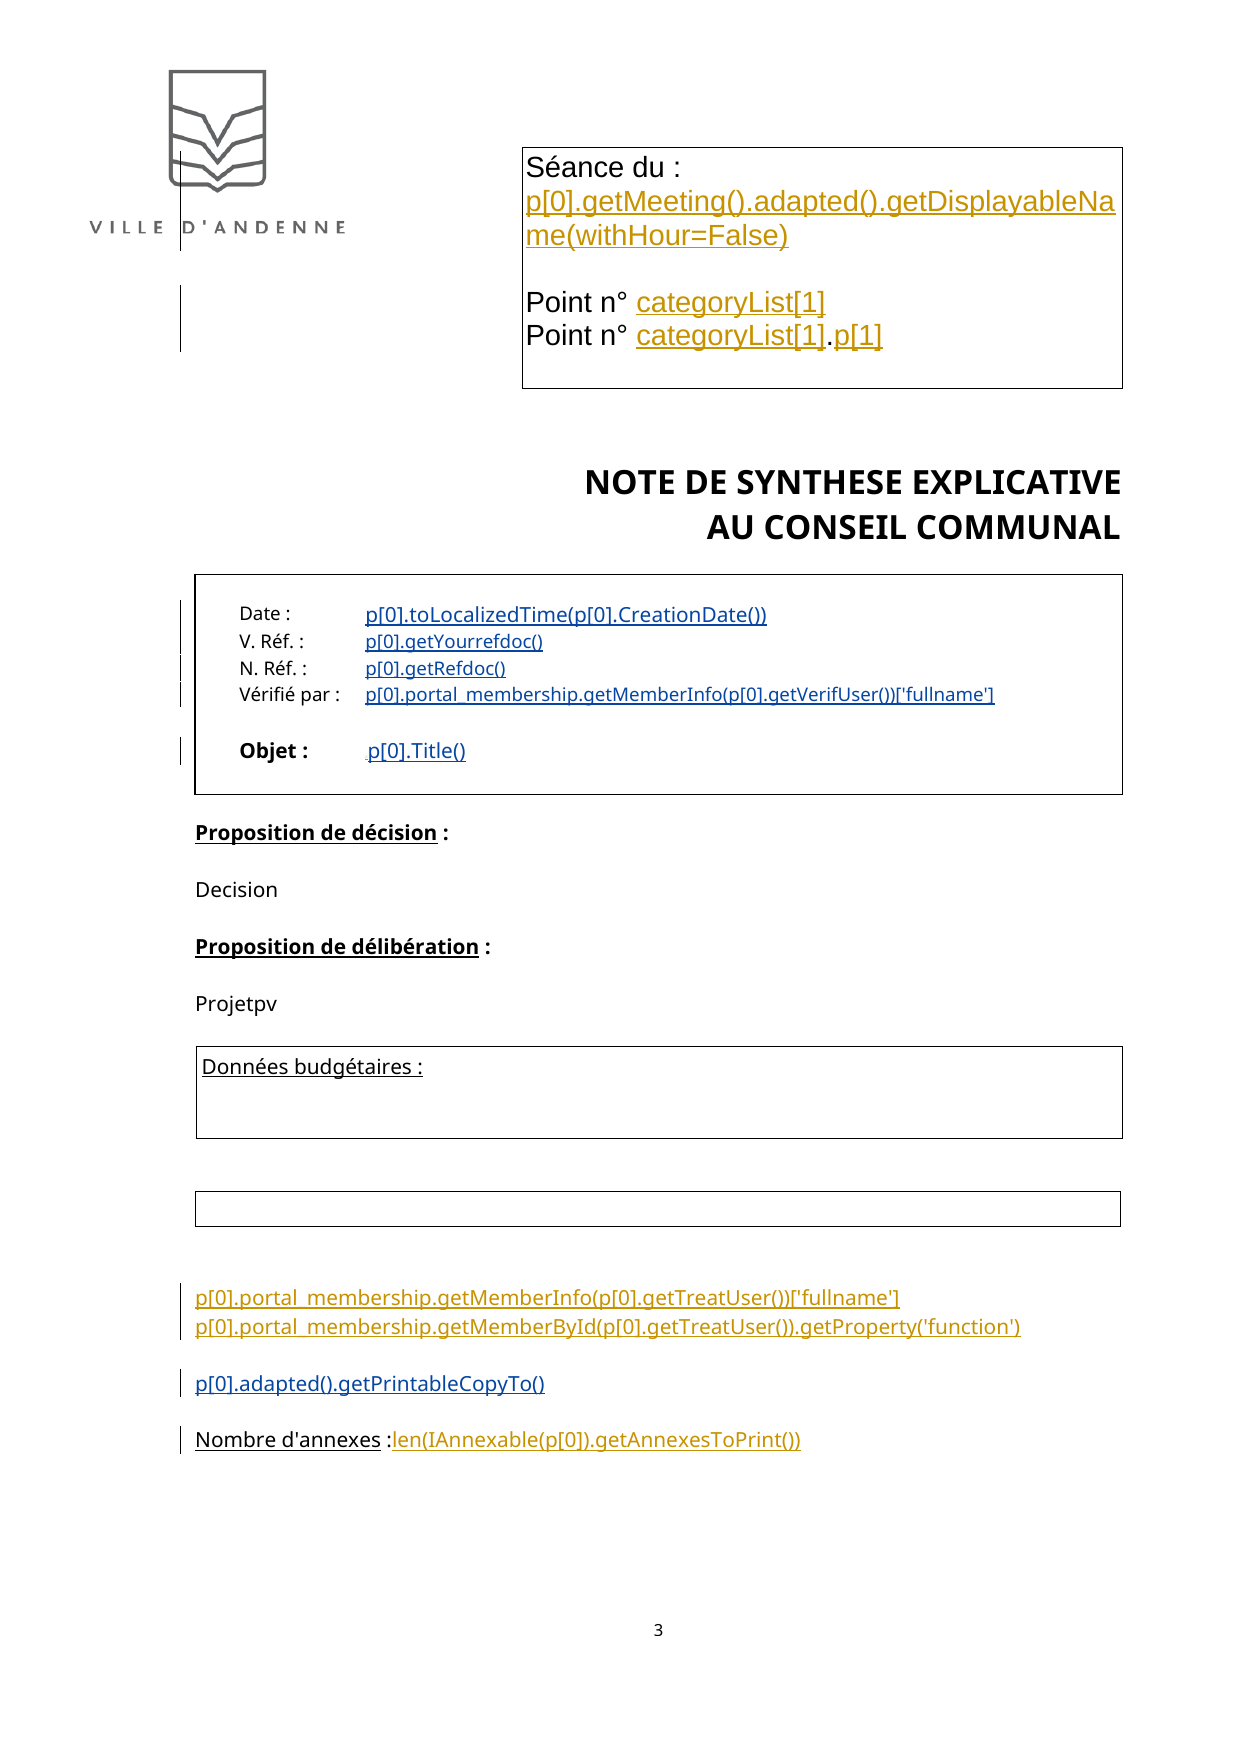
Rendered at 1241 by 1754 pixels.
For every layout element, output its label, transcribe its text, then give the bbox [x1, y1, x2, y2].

table_cell [195, 388, 1122, 413]
table_cell [239, 708, 365, 737]
table_cell [430, 765, 506, 793]
table_cell [196, 765, 239, 793]
table_cell [1045, 765, 1122, 793]
picture [88, 219, 180, 234]
text Decision [195, 875, 1122, 904]
text p[0].portal_membership.getMemberById(p[0].getTreatUser()).getProperty('function') [195, 1312, 1122, 1340]
table_cell [196, 737, 239, 765]
table_cell [968, 765, 1045, 793]
table_cell [737, 765, 814, 793]
table_cell [584, 765, 660, 793]
table_cell Vérifié par : [239, 682, 365, 708]
table_cell p[0].getYourrefdoc() [365, 629, 1122, 655]
table_header [196, 575, 239, 600]
picture [167, 69, 346, 234]
table_header [195, 147, 522, 388]
table_cell [660, 765, 737, 793]
table_header [239, 575, 365, 600]
table_header Données budgétaires : [197, 1047, 1122, 1138]
table_cell [196, 708, 239, 737]
table_header [365, 575, 1122, 600]
text Proposition de délibération : [195, 932, 1122, 961]
text p[0].adapted().getPrintableCopyTo() [195, 1369, 1122, 1397]
table_header Séance du : p[0].getMeeting().adapted().getDisplayableName(withHour=False) Point n° categoryList[1] Point n° categoryList[1].p[1] [523, 148, 1122, 388]
table_cell p[0].portal_membership.getMemberInfo(p[0].getVerifUser())['fullname'] [365, 682, 1122, 708]
table_cell [196, 682, 239, 708]
table_cell V. Réf. : [239, 629, 365, 655]
text Proposition de décision : [195, 818, 1122, 847]
table_cell [239, 765, 365, 793]
table_header [196, 1192, 1120, 1226]
table_cell [196, 655, 239, 682]
table_header [195, 190, 223, 219]
text NOTE DE SYNTHESE EXPLICATIVE [195, 459, 1122, 504]
text p[0].portal_membership.getMemberInfo(p[0].getTreatUser())['fullname'] [195, 1283, 1122, 1312]
table_cell p[0].toLocalizedTime(p[0].CreationDate()) [365, 600, 1122, 628]
table_cell Date : [239, 600, 365, 628]
table_cell [196, 600, 239, 628]
table_cell [506, 765, 583, 793]
table_cell [891, 765, 968, 793]
table_cell p[0].getRefdoc() [365, 655, 1122, 682]
table_cell N. Réf. : [239, 655, 365, 682]
text Projetpv [195, 989, 1122, 1017]
table_cell [196, 629, 239, 655]
table_cell [365, 765, 429, 793]
table_cell [365, 708, 1122, 737]
table_cell [814, 765, 891, 793]
table_cell Objet : [239, 737, 365, 765]
table_cell p[0].getItemNumber(relativeTo='meeting'). p[0].Title() [365, 737, 1122, 765]
text AU CONSEIL COMMUNAL [195, 504, 1121, 549]
text Nombre d'annexes :len(IAnnexable(p[0]).getAnnexesToPrint()) [195, 1426, 1122, 1454]
